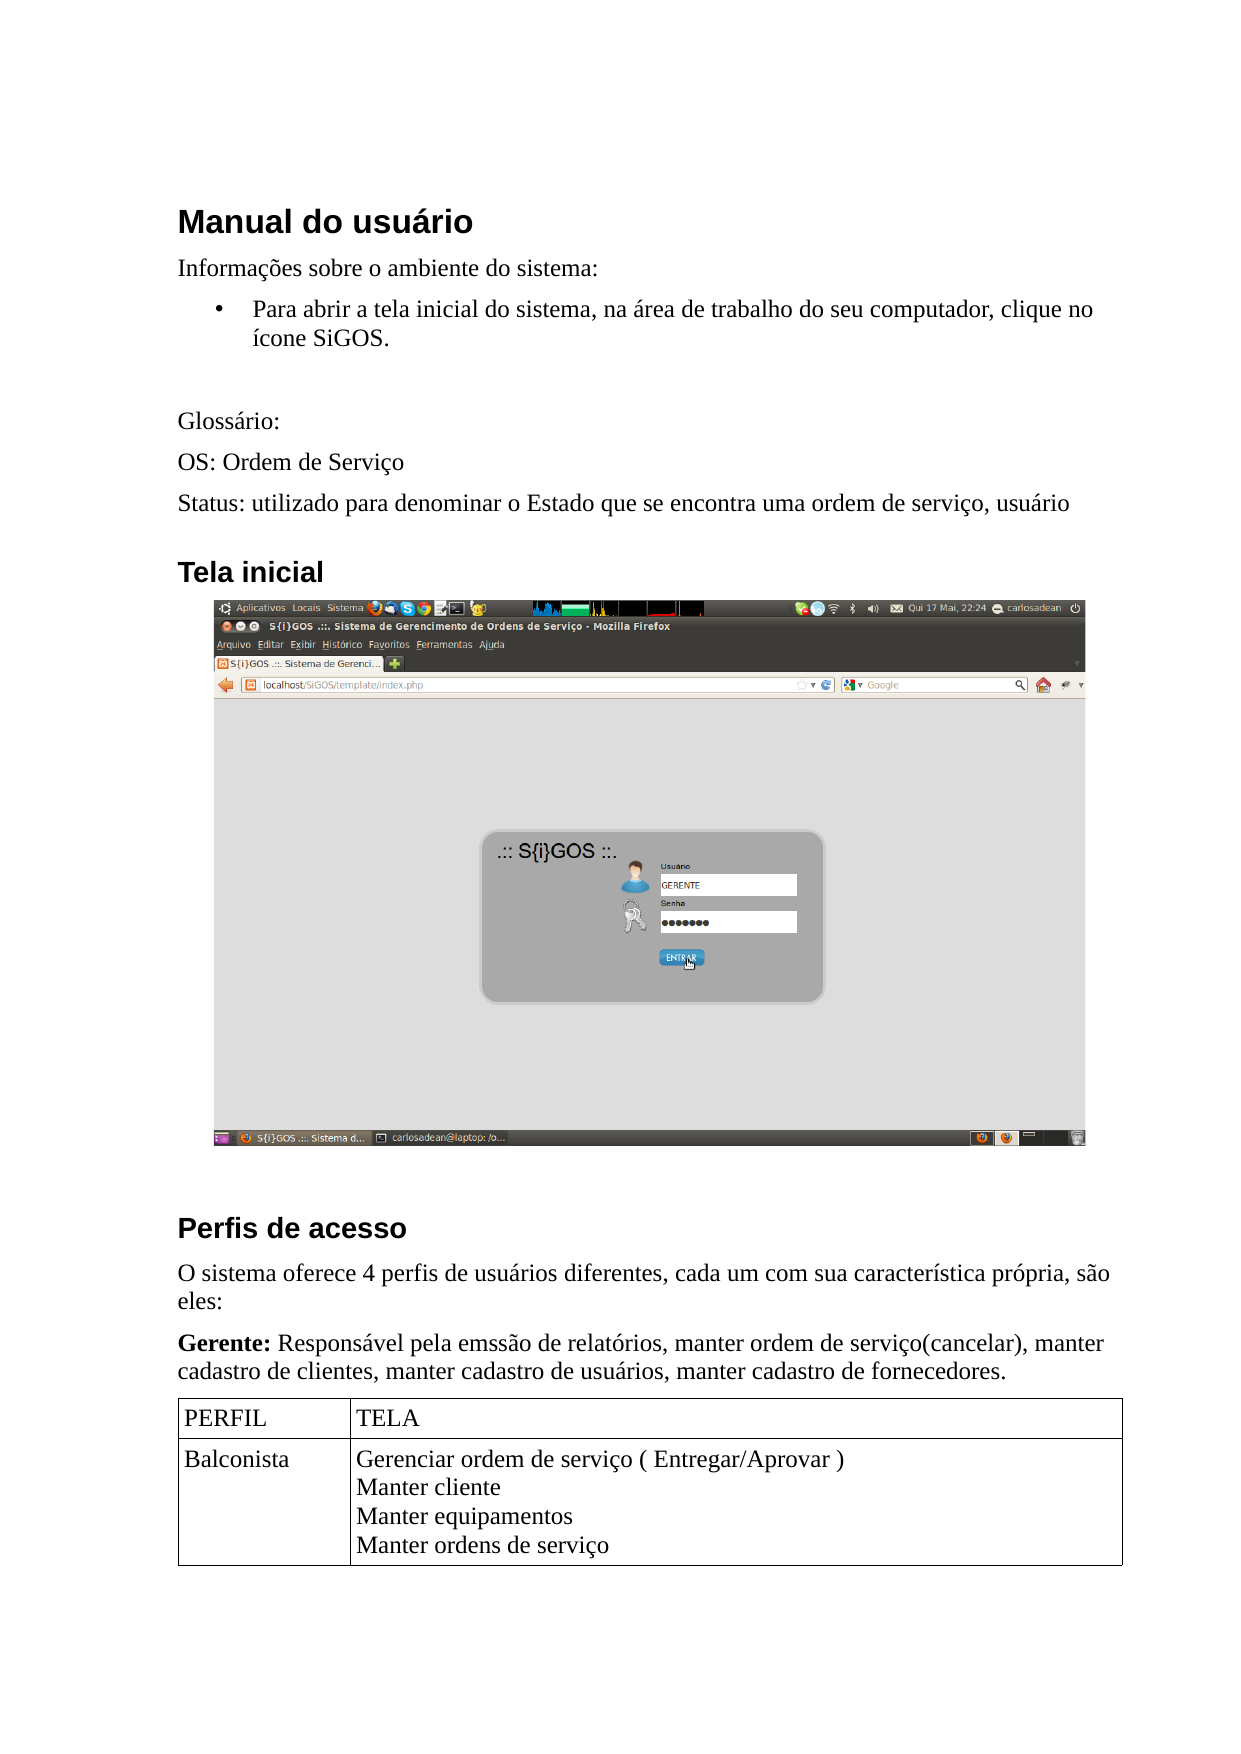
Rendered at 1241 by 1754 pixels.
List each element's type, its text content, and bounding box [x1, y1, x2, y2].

table_header TELA [351, 1399, 1122, 1438]
text Gerente: Responsável pela emssão de relatórios, manter ordem de serviço(cancelar), manter cadastro de clientes, manter cadastro de usuários, manter cadastro de fornecedores. [177, 1328, 1122, 1385]
text Glossário: [177, 406, 1122, 434]
subtitle Perfis de acesso [177, 1212, 1122, 1245]
table_cell Gerenciar ordem de serviço ( Entregar/Aprovar ) Manter cliente Manter equipamentos Manter ordens de serviço [351, 1439, 1122, 1564]
picture [213, 600, 1086, 1146]
subtitle Manual do usuário [177, 202, 1122, 241]
subtitle Tela inicial [177, 554, 1122, 588]
text O sistema oferece 4 perfis de usuários diferentes, cada um com sua característica própria, são eles: [177, 1258, 1122, 1315]
table_cell Balconista [179, 1439, 350, 1564]
text OS: Ordem de Serviço [177, 447, 1122, 476]
table_header PERFIL [179, 1399, 350, 1438]
text Informações sobre o ambiente do sistema: [177, 253, 1122, 282]
text Status: utilizado para denominar o Estado que se encontra uma ordem de serviço, usuário [177, 488, 1122, 517]
list Para abrir a tela inicial do sistema, na área de trabalho do seu computador, clique no ícone SiGOS. [215, 294, 1122, 352]
